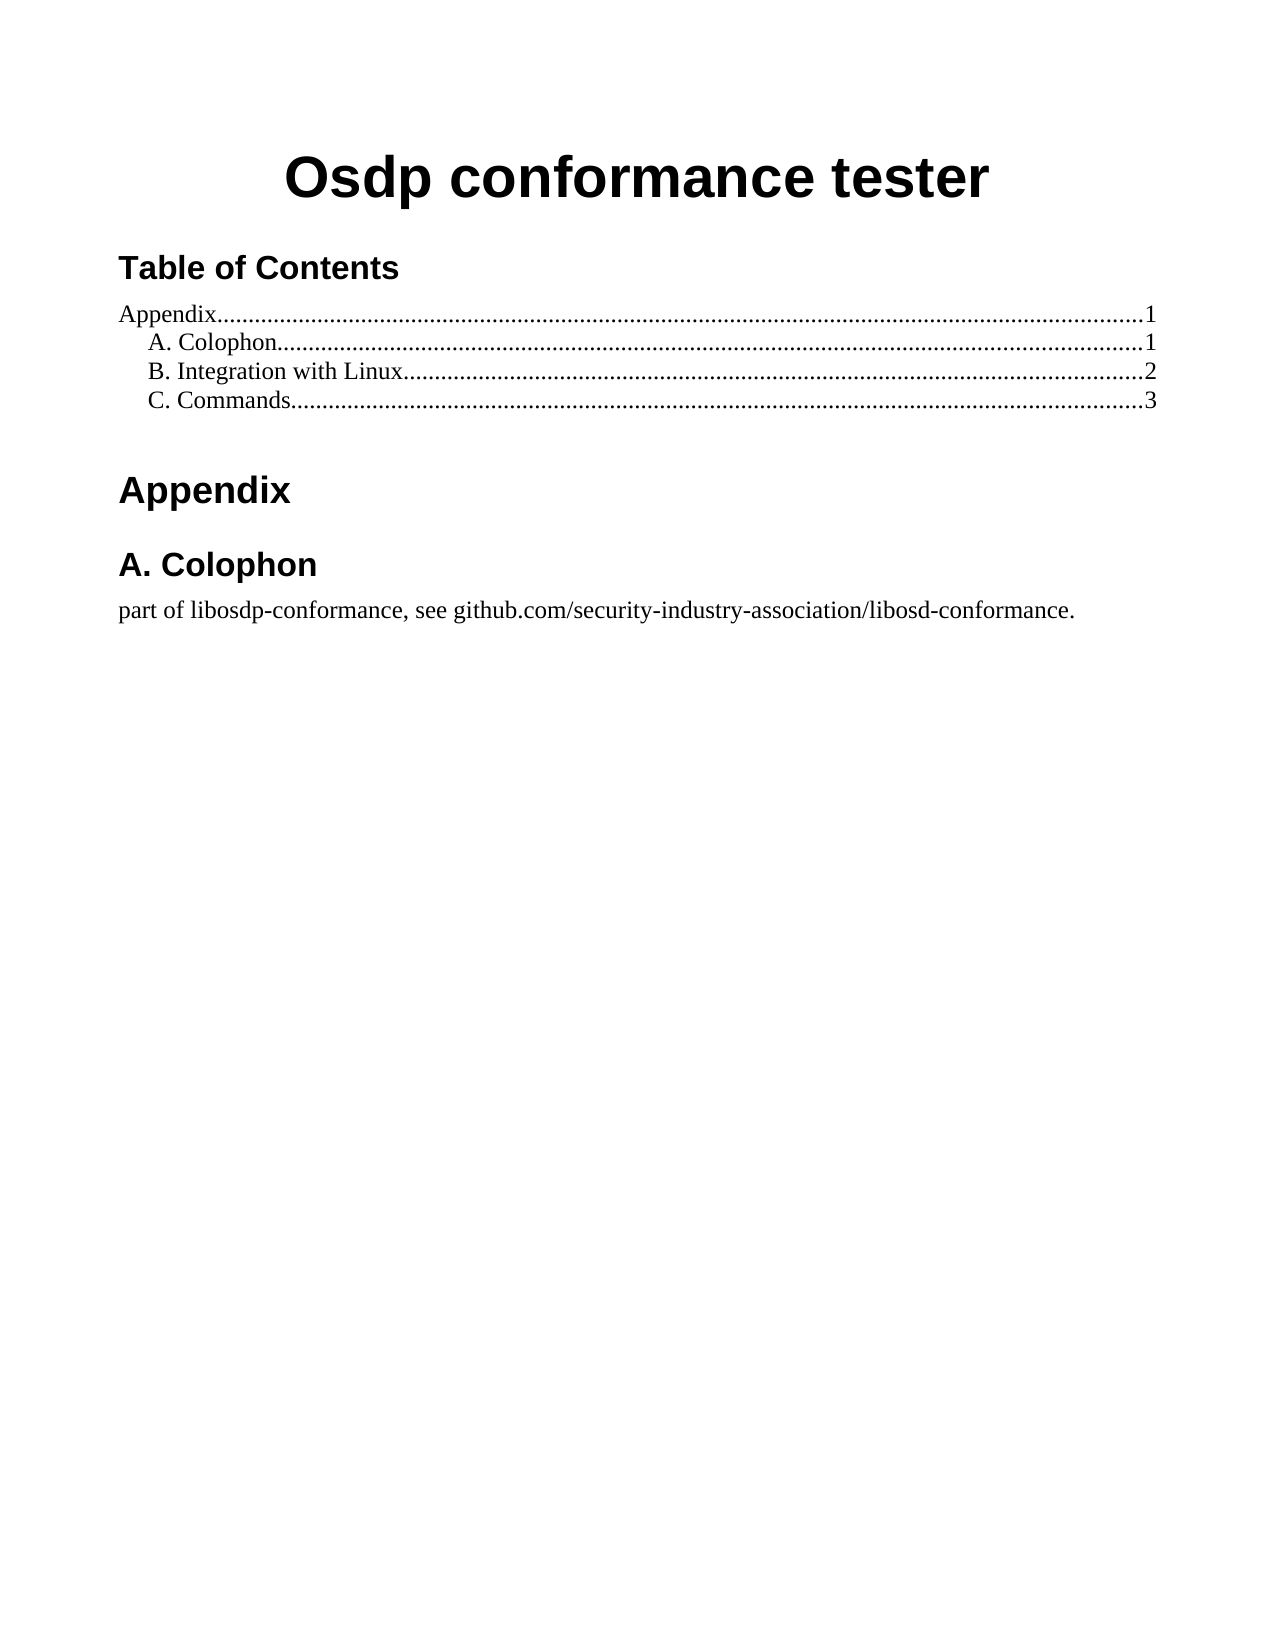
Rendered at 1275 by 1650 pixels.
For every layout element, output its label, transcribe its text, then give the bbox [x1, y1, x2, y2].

subtitle Appendix [118, 467, 1157, 511]
text A. Colophon 1 [148, 327, 1157, 356]
text part of libosdp-conformance, see github.com/security-industry-association/libosd-conformance. [118, 596, 1157, 624]
text B. Integration with Linux 2 [148, 356, 1157, 385]
text C. Commands 3 [148, 385, 1157, 414]
title Osdp conformance tester [118, 143, 1157, 210]
subtitle Table of Contents [118, 248, 1157, 286]
text Appendix 1 [118, 299, 1157, 327]
subtitle A. Colophon [118, 544, 1157, 583]
